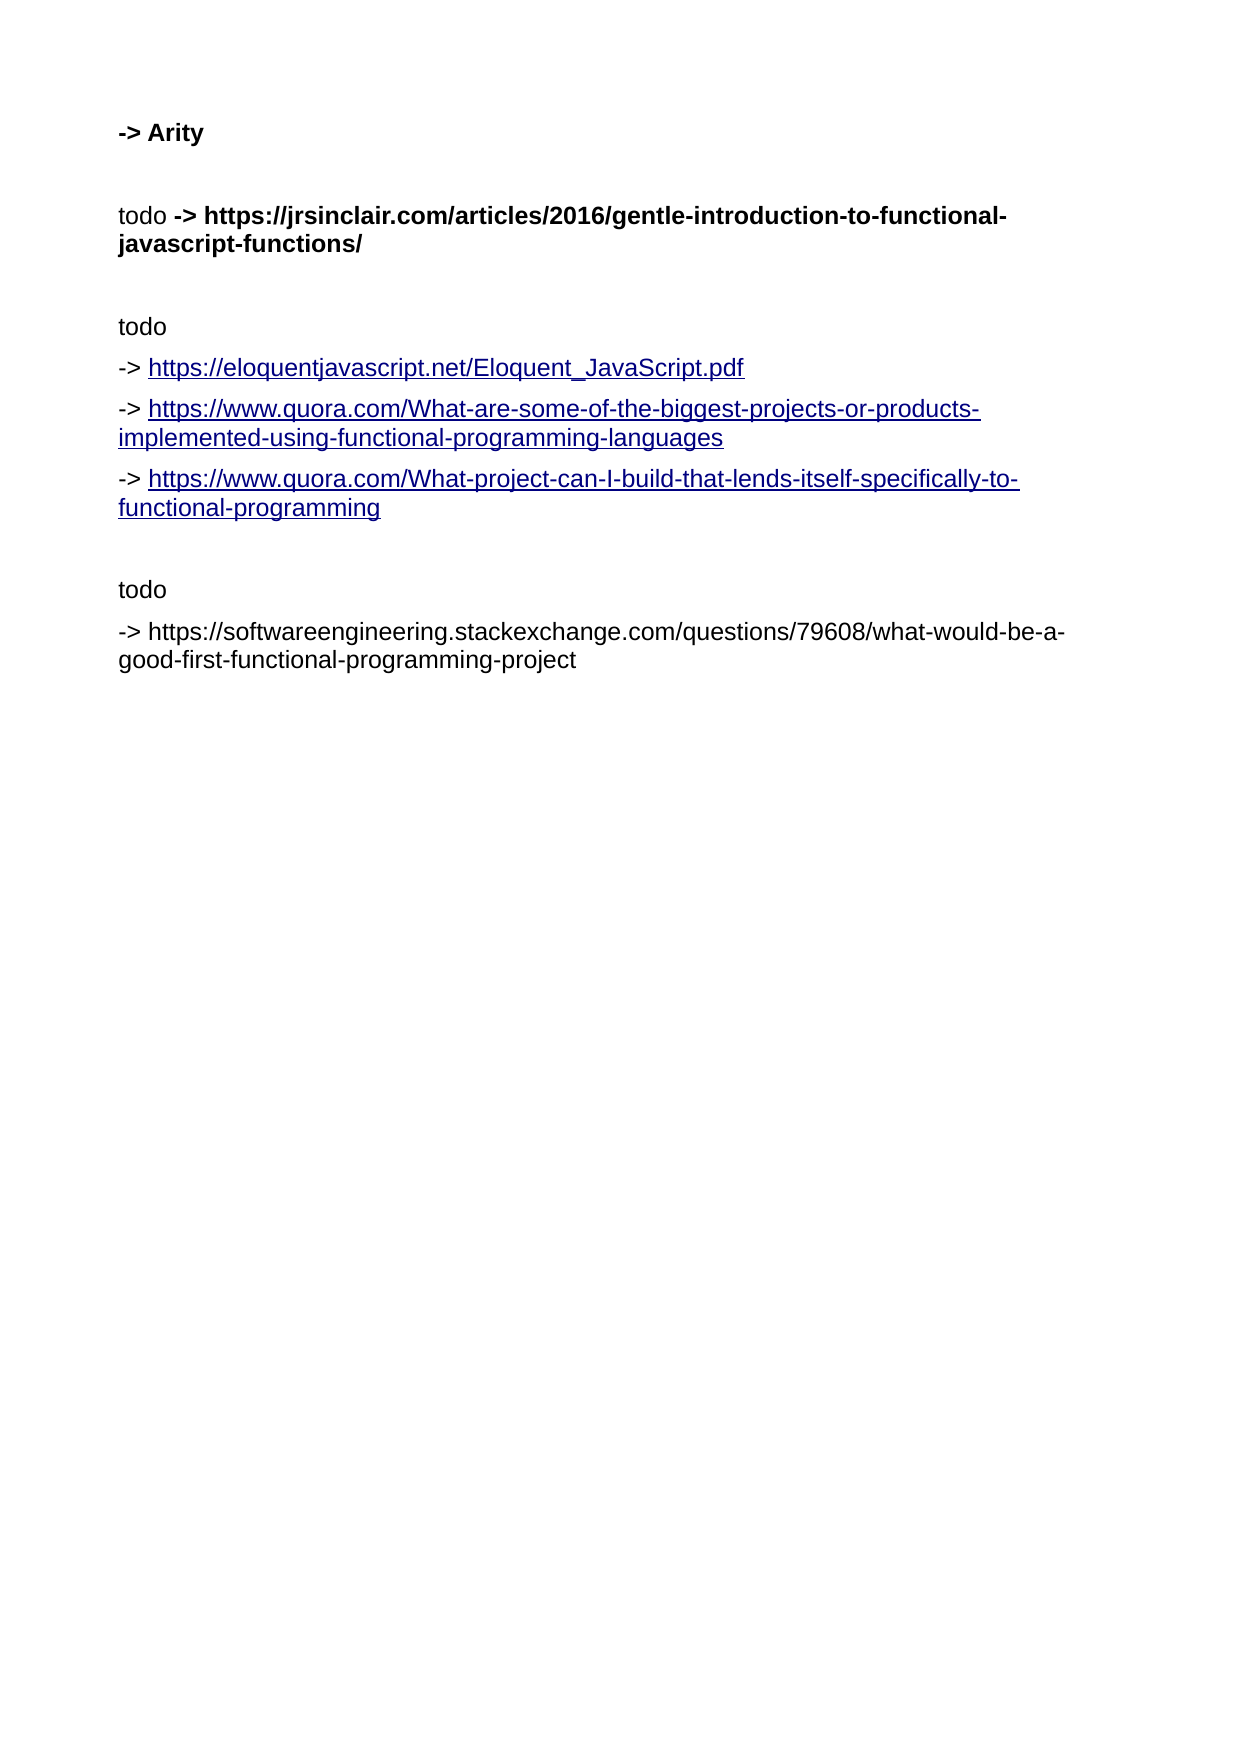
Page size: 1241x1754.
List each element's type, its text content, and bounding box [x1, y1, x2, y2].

text -> https://www.quora.com/What-are-some-of-the-biggest-projects-or-products-implemented-using-functional-programming-languages [118, 394, 1122, 452]
text -> https://eloquentjavascript.net/Eloquent_JavaScript.pdf [118, 353, 1122, 382]
text todo [118, 312, 1122, 341]
text todo -> https://jrsinclair.com/articles/2016/gentle-introduction-to-functional-javascript-functions/ [118, 201, 1122, 258]
text -> Arity [118, 118, 1122, 147]
text -> https://www.quora.com/What-project-can-I-build-that-lends-itself-specifically-to-functional-programming [118, 464, 1122, 522]
text todo [118, 575, 1122, 604]
text -> https://softwareengineering.stackexchange.com/questions/79608/what-would-be-a-good-first-functional-programming-project [118, 616, 1122, 674]
